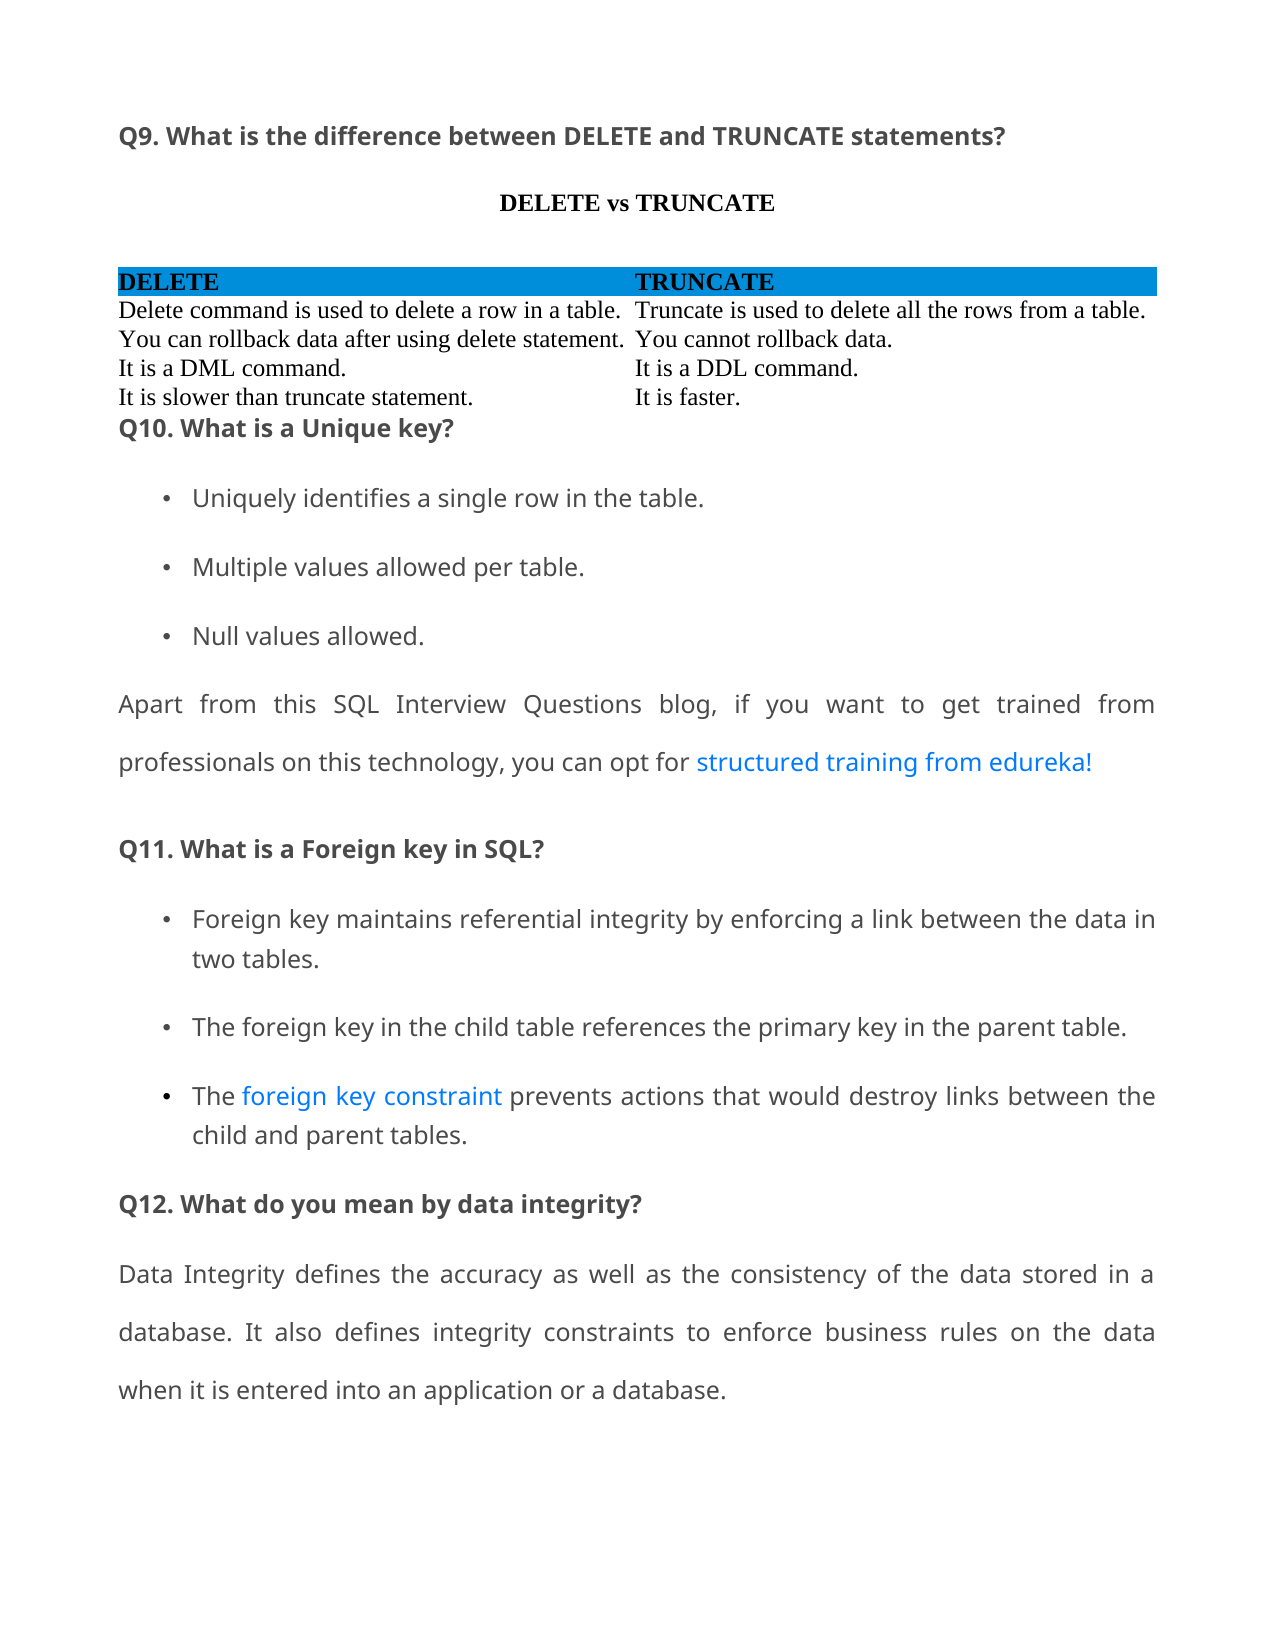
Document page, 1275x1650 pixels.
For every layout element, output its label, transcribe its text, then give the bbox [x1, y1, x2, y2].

table_cell You can rollback data after using delete statement. [118, 324, 634, 353]
subtitle Q12. What do you mean by data integrity? [118, 1186, 1157, 1221]
table_cell It is a DML command. [118, 353, 634, 382]
text Apart from this SQL Interview Questions blog, if you want to get trained from professionals on this technology, you can opt for structured training from edureka! [118, 687, 1157, 779]
text Data Integrity defines the accuracy as well as the consistency of the data stored in a database. It also defines integrity constraints to enforce business rules on the data when it is entered into an application or a database. [118, 1257, 1157, 1406]
subtitle Q11. What is a Foreign key in SQL? [118, 832, 1157, 866]
subtitle Q10. What is a Unique key? [118, 411, 1157, 444]
list Foreign key maintains referential integrity by enforcing a link between the data in two tables. [162, 902, 1157, 975]
list The foreign key constraint prevents actions that would destroy links between the child and parent tables. [162, 1079, 1157, 1152]
table_cell It is faster. [635, 382, 1157, 411]
table_cell It is a DDL command. [635, 353, 1157, 382]
table_cell It is slower than truncate statement. [118, 382, 634, 411]
table_header DELETE [118, 267, 634, 296]
text DELETE vs TRUNCATE [118, 188, 1157, 217]
table_cell You cannot rollback data. [635, 324, 1157, 353]
subtitle Q9. What is the difference between DELETE and TRUNCATE statements? [118, 118, 1157, 152]
list Multiple values allowed per table. [162, 549, 1157, 583]
list Null values allowed. [162, 618, 1157, 652]
list Uniquely identifies a single row in the table. [162, 481, 1157, 515]
table_cell Truncate is used to delete all the rows from a table. [635, 296, 1157, 324]
list The foreign key in the child table references the primary key in the parent table. [162, 1010, 1157, 1044]
table_cell Delete command is used to delete a row in a table. [118, 296, 634, 324]
table_header TRUNCATE [635, 267, 1157, 296]
